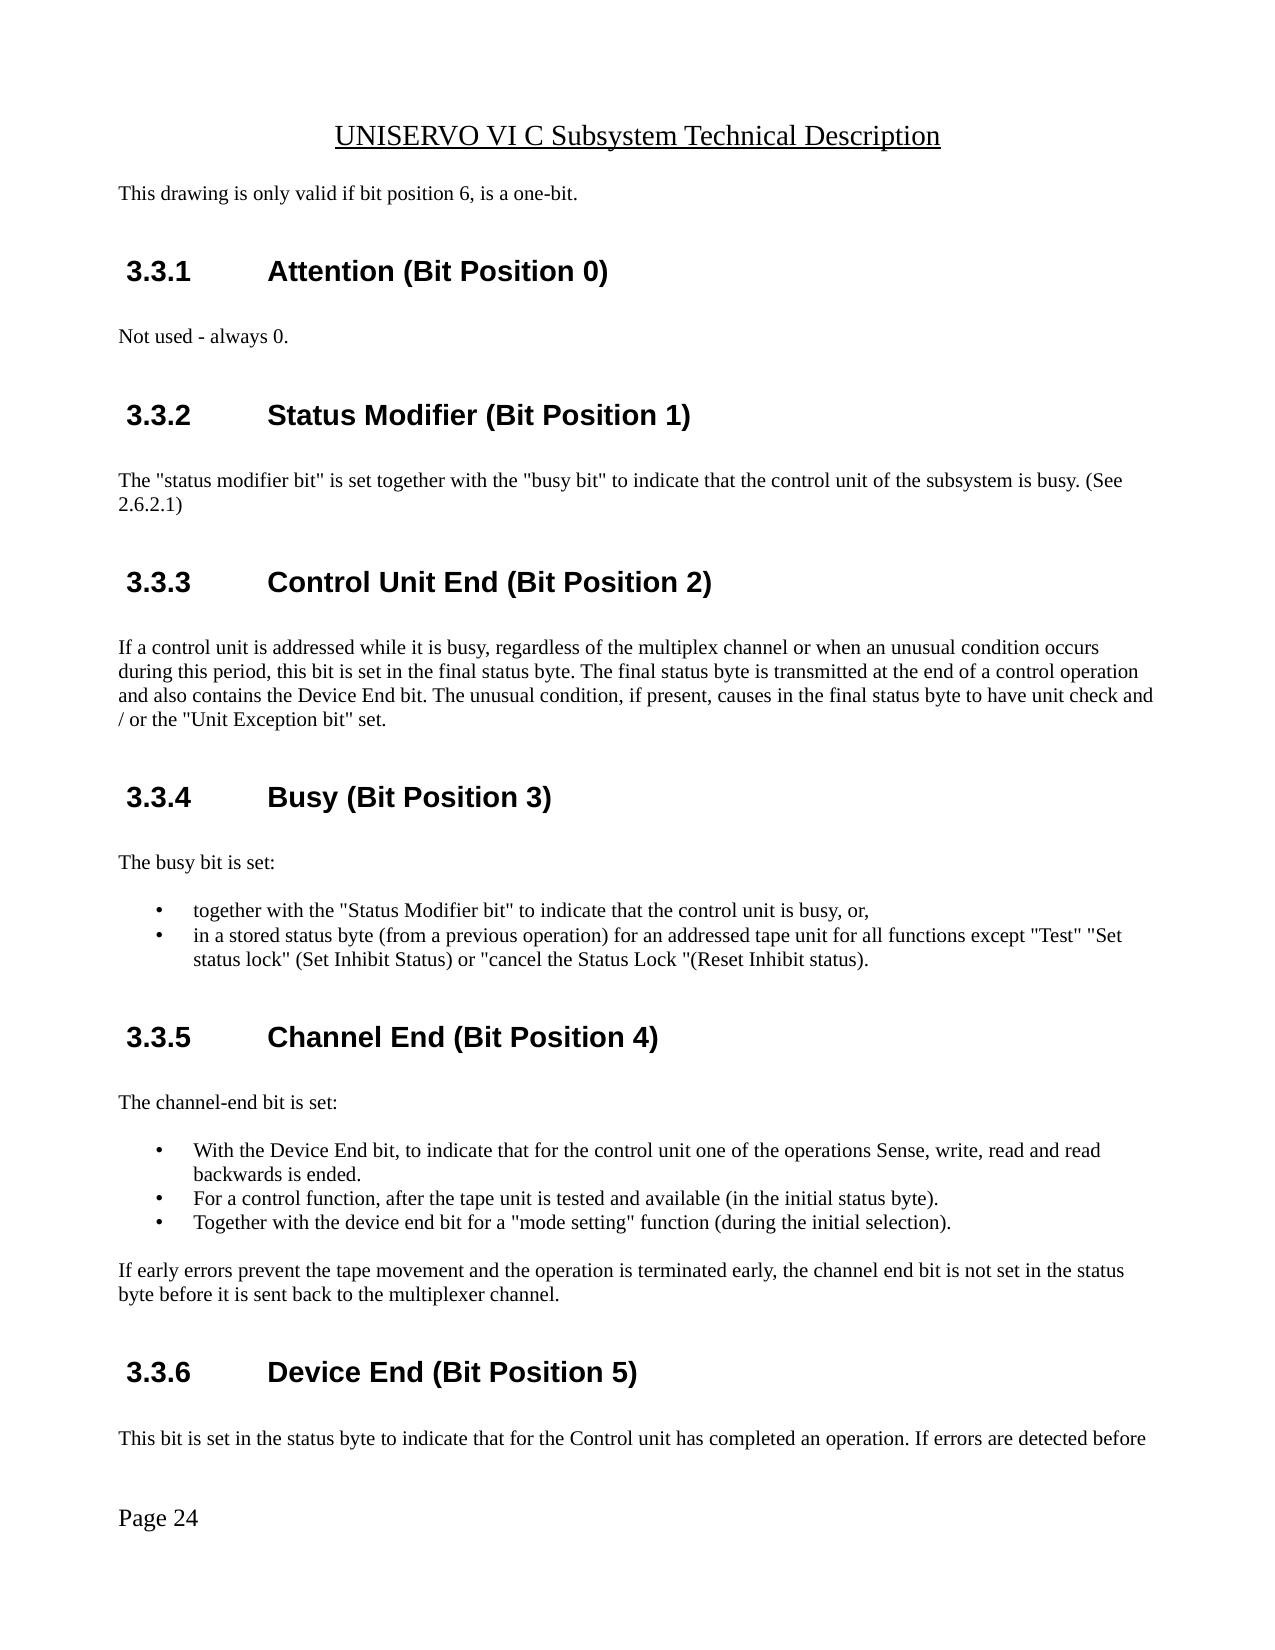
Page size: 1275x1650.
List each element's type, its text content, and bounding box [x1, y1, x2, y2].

subtitle Control Unit End (Bit Position 2) [118, 565, 1157, 598]
text and also contains the Device End bit. The unusual condition, if present, causes in the final status byte to have unit check and / or the "Unit Exception bit" set. [118, 683, 1157, 731]
list With the Device End bit, to indicate that for the control unit one of the operations Sense, write, read and read backwards is ended. [156, 1138, 1157, 1186]
subtitle Device End (Bit Position 5) [118, 1355, 1157, 1389]
subtitle Status Modifier (Bit Position 1) [118, 397, 1157, 431]
text If a control unit is addressed while it is busy, regardless of the multiplex channel or when an unusual condition occurs during this period, this bit is set in the final status byte. The final status byte is transmitted at the end of a control operation [118, 635, 1157, 683]
text This bit is set in the status byte to indicate that for the Control unit has completed an operation. If errors are detected before [118, 1426, 1157, 1449]
list in a stored status byte (from a previous operation) for an addressed tape unit for all functions except "Test" "Set status lock" (Set Inhibit Status) or "cancel the Status Lock "(Reset Inhibit status). [156, 922, 1157, 971]
text The channel-end bit is set: [118, 1090, 1157, 1114]
subtitle Channel End (Bit Position 4) [118, 1020, 1157, 1053]
text If early errors prevent the tape movement and the operation is terminated early, the channel end bit is not set in the status byte before it is sent back to the multiplexer channel. [118, 1258, 1157, 1306]
text Not used - always 0. [118, 324, 1157, 348]
list For a control function, after the tape unit is tested and available (in the initial status byte). [156, 1186, 1157, 1210]
text The busy bit is set: [118, 850, 1157, 874]
list together with the "Status Modifier bit" to indicate that the control unit is busy, or, [156, 898, 1157, 922]
subtitle Busy (Bit Position 3) [118, 780, 1157, 814]
text This drawing is only valid if bit position 6, is a one-bit. [118, 181, 1157, 205]
subtitle Attention (Bit Position 0) [118, 254, 1157, 288]
list Together with the device end bit for a "mode setting" function (during the initial selection). [156, 1210, 1157, 1234]
text The "status modifier bit" is set together with the "busy bit" to indicate that the control unit of the subsystem is busy. (See 2.6.2.1) [118, 468, 1157, 516]
